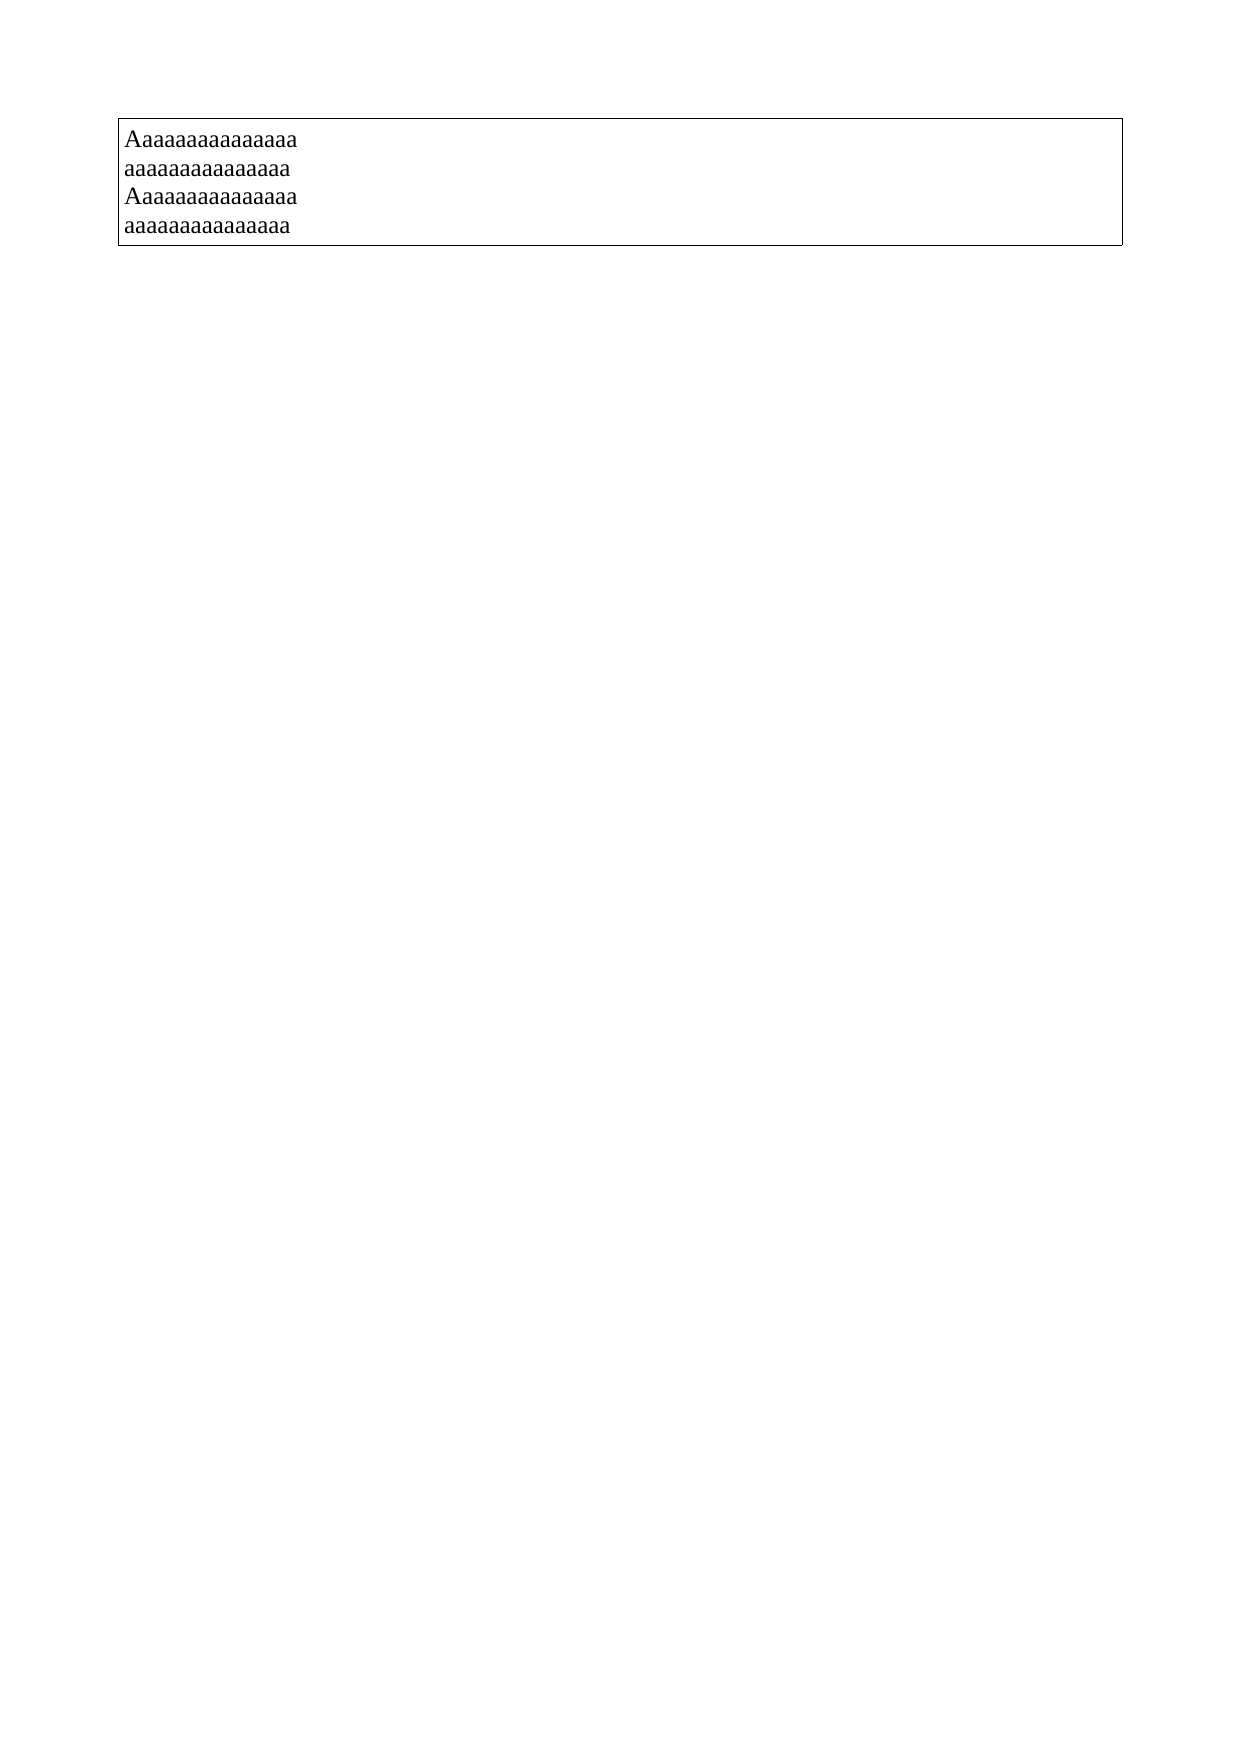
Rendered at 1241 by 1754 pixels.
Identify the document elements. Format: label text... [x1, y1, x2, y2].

table_header Aaaaaaaaaaaaaaa aaaaaaaaaaaaaaa Aaaaaaaaaaaaaaa aaaaaaaaaaaaaaa [119, 119, 1122, 245]
